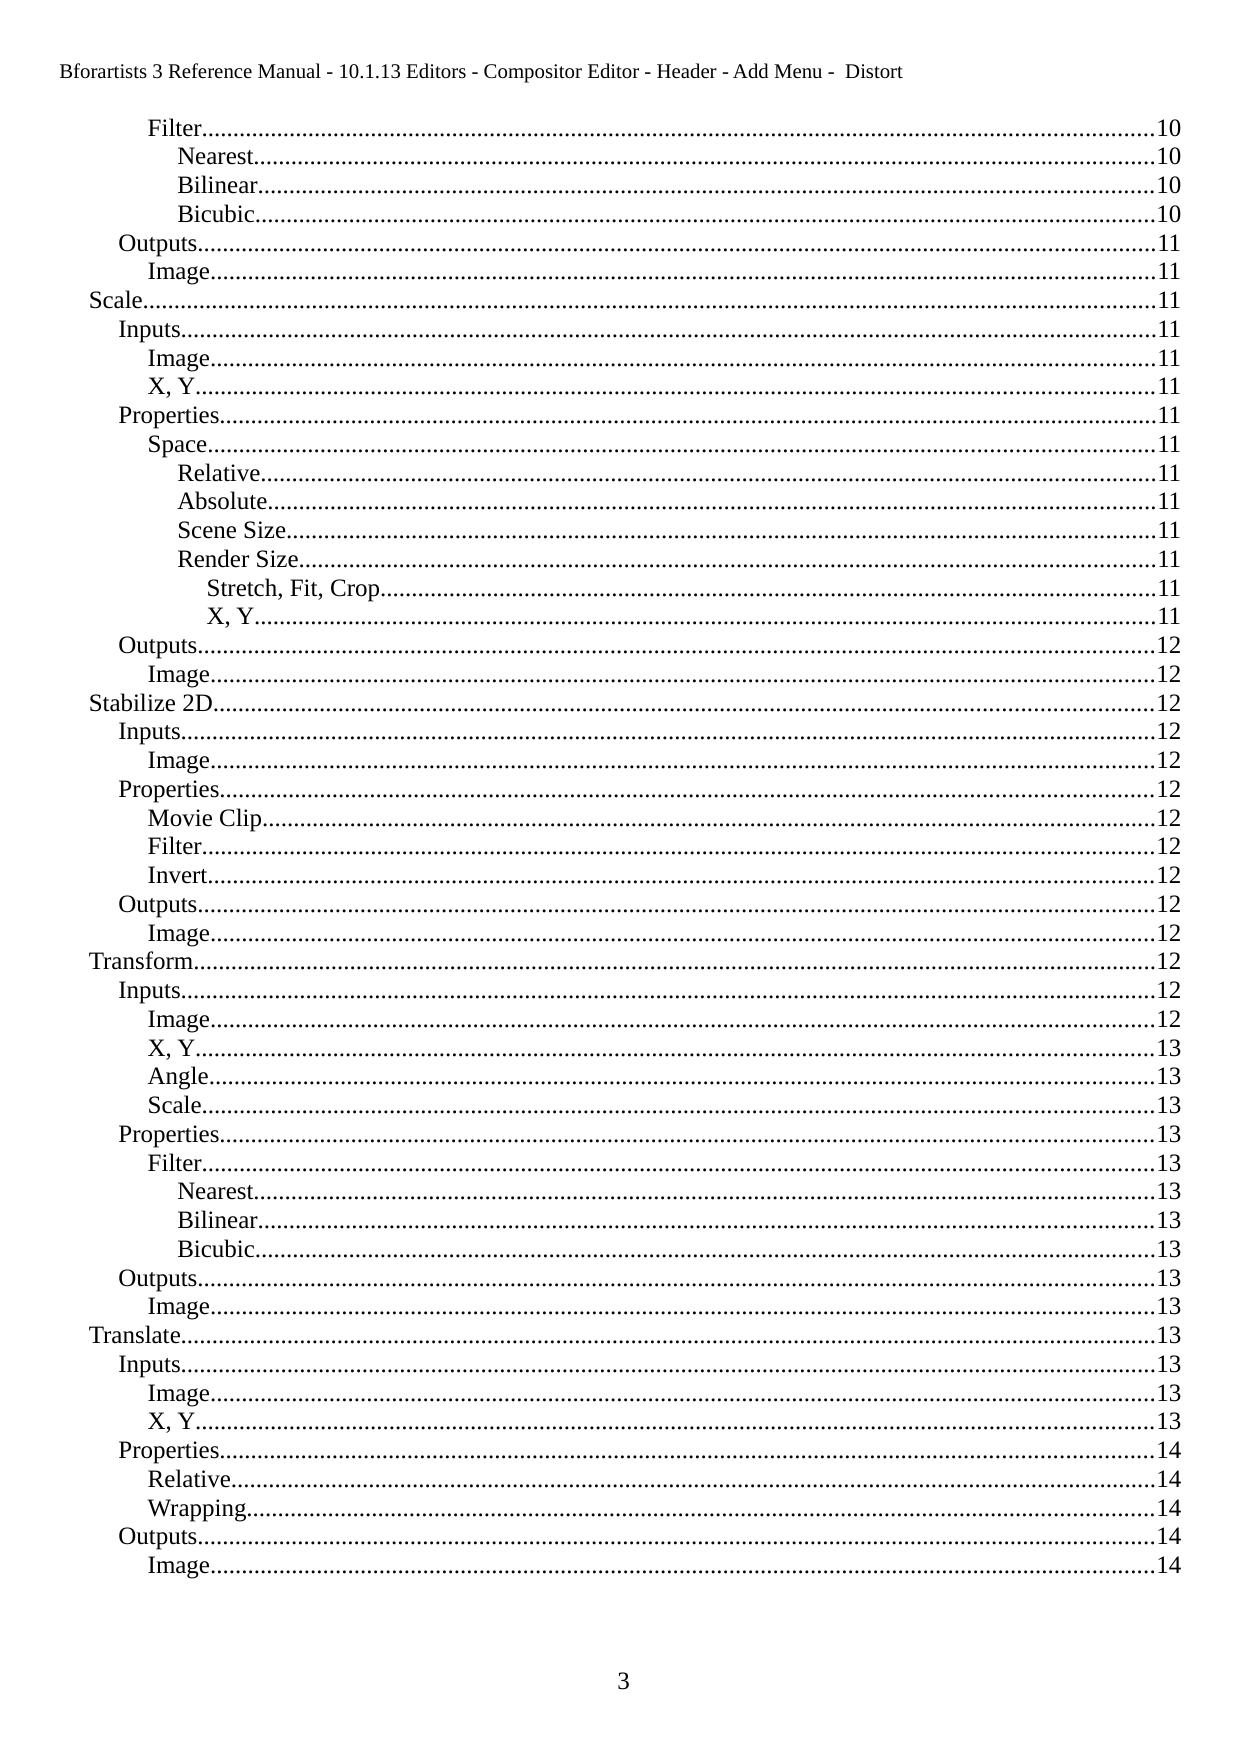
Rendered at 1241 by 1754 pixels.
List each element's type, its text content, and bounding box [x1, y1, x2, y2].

text Inputs 12 [118, 716, 1181, 745]
text Image 12 [147, 745, 1181, 774]
text Bilinear 13 [177, 1205, 1181, 1234]
text Invert 12 [147, 860, 1181, 889]
text Filter 13 [147, 1148, 1181, 1176]
text Properties 11 [118, 400, 1181, 429]
text Wrapping 14 [147, 1493, 1181, 1521]
text Nearest 10 [177, 141, 1181, 170]
text Inputs 11 [118, 314, 1181, 343]
text Outputs 12 [118, 889, 1181, 918]
text Filter 10 [147, 113, 1181, 141]
text X, Y 13 [147, 1406, 1181, 1435]
text Transform 12 [88, 946, 1181, 975]
text Bicubic 13 [177, 1234, 1181, 1263]
text Scale 11 [88, 285, 1181, 314]
text Bilinear 10 [177, 170, 1181, 199]
text X, Y 13 [147, 1033, 1181, 1061]
text Image 11 [147, 256, 1181, 285]
text Relative 14 [147, 1464, 1181, 1493]
text Stabilize 2D 12 [88, 688, 1181, 716]
text Image 12 [147, 1004, 1181, 1033]
text Scale 13 [147, 1090, 1181, 1119]
text Angle 13 [147, 1061, 1181, 1090]
text Render Size 11 [177, 544, 1181, 573]
text Image 13 [147, 1291, 1181, 1320]
text Movie Clip 12 [147, 803, 1181, 831]
text X, Y 11 [147, 371, 1181, 400]
text X, Y 11 [206, 601, 1181, 630]
text Properties 12 [118, 774, 1181, 803]
text Outputs 12 [118, 630, 1181, 659]
text Outputs 13 [118, 1263, 1181, 1291]
text Outputs 14 [118, 1521, 1181, 1550]
text Image 12 [147, 918, 1181, 946]
text Space 11 [147, 429, 1181, 458]
text Image 14 [147, 1550, 1181, 1579]
text Properties 13 [118, 1119, 1181, 1148]
text Scene Size 11 [177, 515, 1181, 544]
text Bicubic 10 [177, 199, 1181, 228]
text Inputs 13 [118, 1349, 1181, 1378]
text Absolute 11 [177, 486, 1181, 515]
text Inputs 12 [118, 975, 1181, 1004]
text Image 13 [147, 1378, 1181, 1406]
text Translate 13 [88, 1320, 1181, 1349]
text Image 11 [147, 343, 1181, 371]
text Filter 12 [147, 831, 1181, 860]
text Properties 14 [118, 1435, 1181, 1464]
text Relative 11 [177, 458, 1181, 486]
text Stretch, Fit, Crop 11 [206, 573, 1181, 601]
text Outputs 11 [118, 228, 1181, 256]
text Nearest 13 [177, 1176, 1181, 1205]
text Image 12 [147, 659, 1181, 688]
